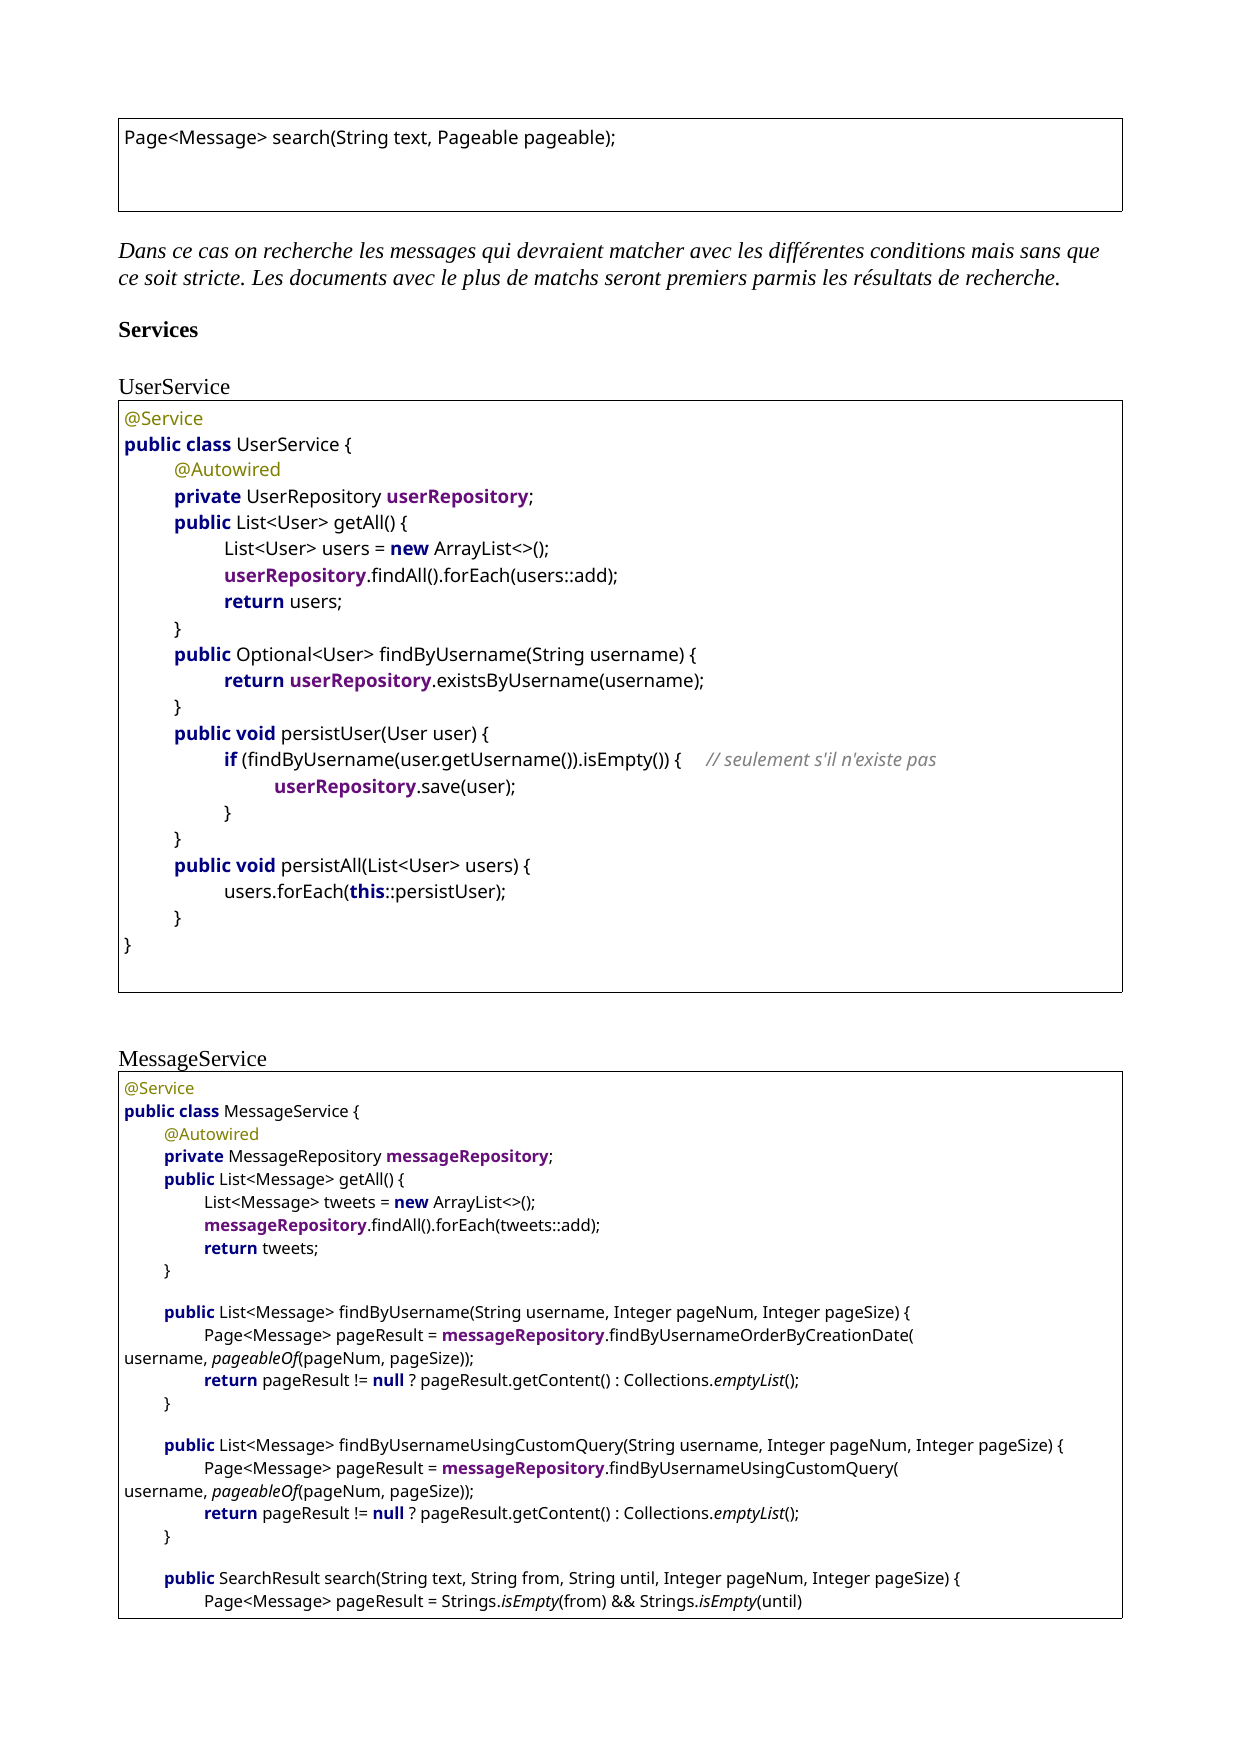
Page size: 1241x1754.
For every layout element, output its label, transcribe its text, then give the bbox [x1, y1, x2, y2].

text Dans ce cas on recherche les messages qui devraient matcher avec les différentes conditions mais sans que ce soit stricte. Les documents avec le plus de matchs seront premiers parmis les résultats de recherche. [118, 237, 1122, 290]
text UserService [118, 373, 1122, 400]
table_header Page<Message> search(String text, Pageable pageable); [119, 119, 1122, 211]
text MessageService [118, 1044, 1122, 1071]
text Services [118, 317, 1122, 343]
table_header @Service public class UserService { @Autowired private UserRepository userRepository; public List<User> getAll() { List<User> users = new ArrayList<>(); userRepository.findAll().forEach(users::add); return users; } public Optional<User> findByUsername(String username) { return userRepository.existsByUsername(username); } public void persistUser(User user) { if (findByUsername(user.getUsername()).isEmpty()) { // seulement s'il n'existe pas userRepository.save(user); } } public void persistAll(List<User> users) { users.forEach(this::persistUser); } } [119, 401, 1122, 992]
table_header @Service public class MessageService { @Autowired private MessageRepository messageRepository; public List<Message> getAll() { List<Message> tweets = new ArrayList<>(); messageRepository.findAll().forEach(tweets::add); return tweets; } public List<Message> findByUsername(String username, Integer pageNum, Integer pageSize) { Page<Message> pageResult = messageRepository.findByUsernameOrderByCreationDate( username, pageableOf(pageNum, pageSize)); return pageResult != null ? pageResult.getContent() : Collections.emptyList(); } public List<Message> findByUsernameUsingCustomQuery(String username, Integer pageNum, Integer pageSize) { Page<Message> pageResult = messageRepository.findByUsernameUsingCustomQuery( username, pageableOf(pageNum, pageSize)); return pageResult != null ? pageResult.getContent() : Collections.emptyList(); } public SearchResult search(String text, String from, String until, Integer pageNum, Integer pageSize) { Page<Message> pageResult = Strings.isEmpty(from) && Strings.isEmpty(until) [119, 1072, 1122, 1618]
